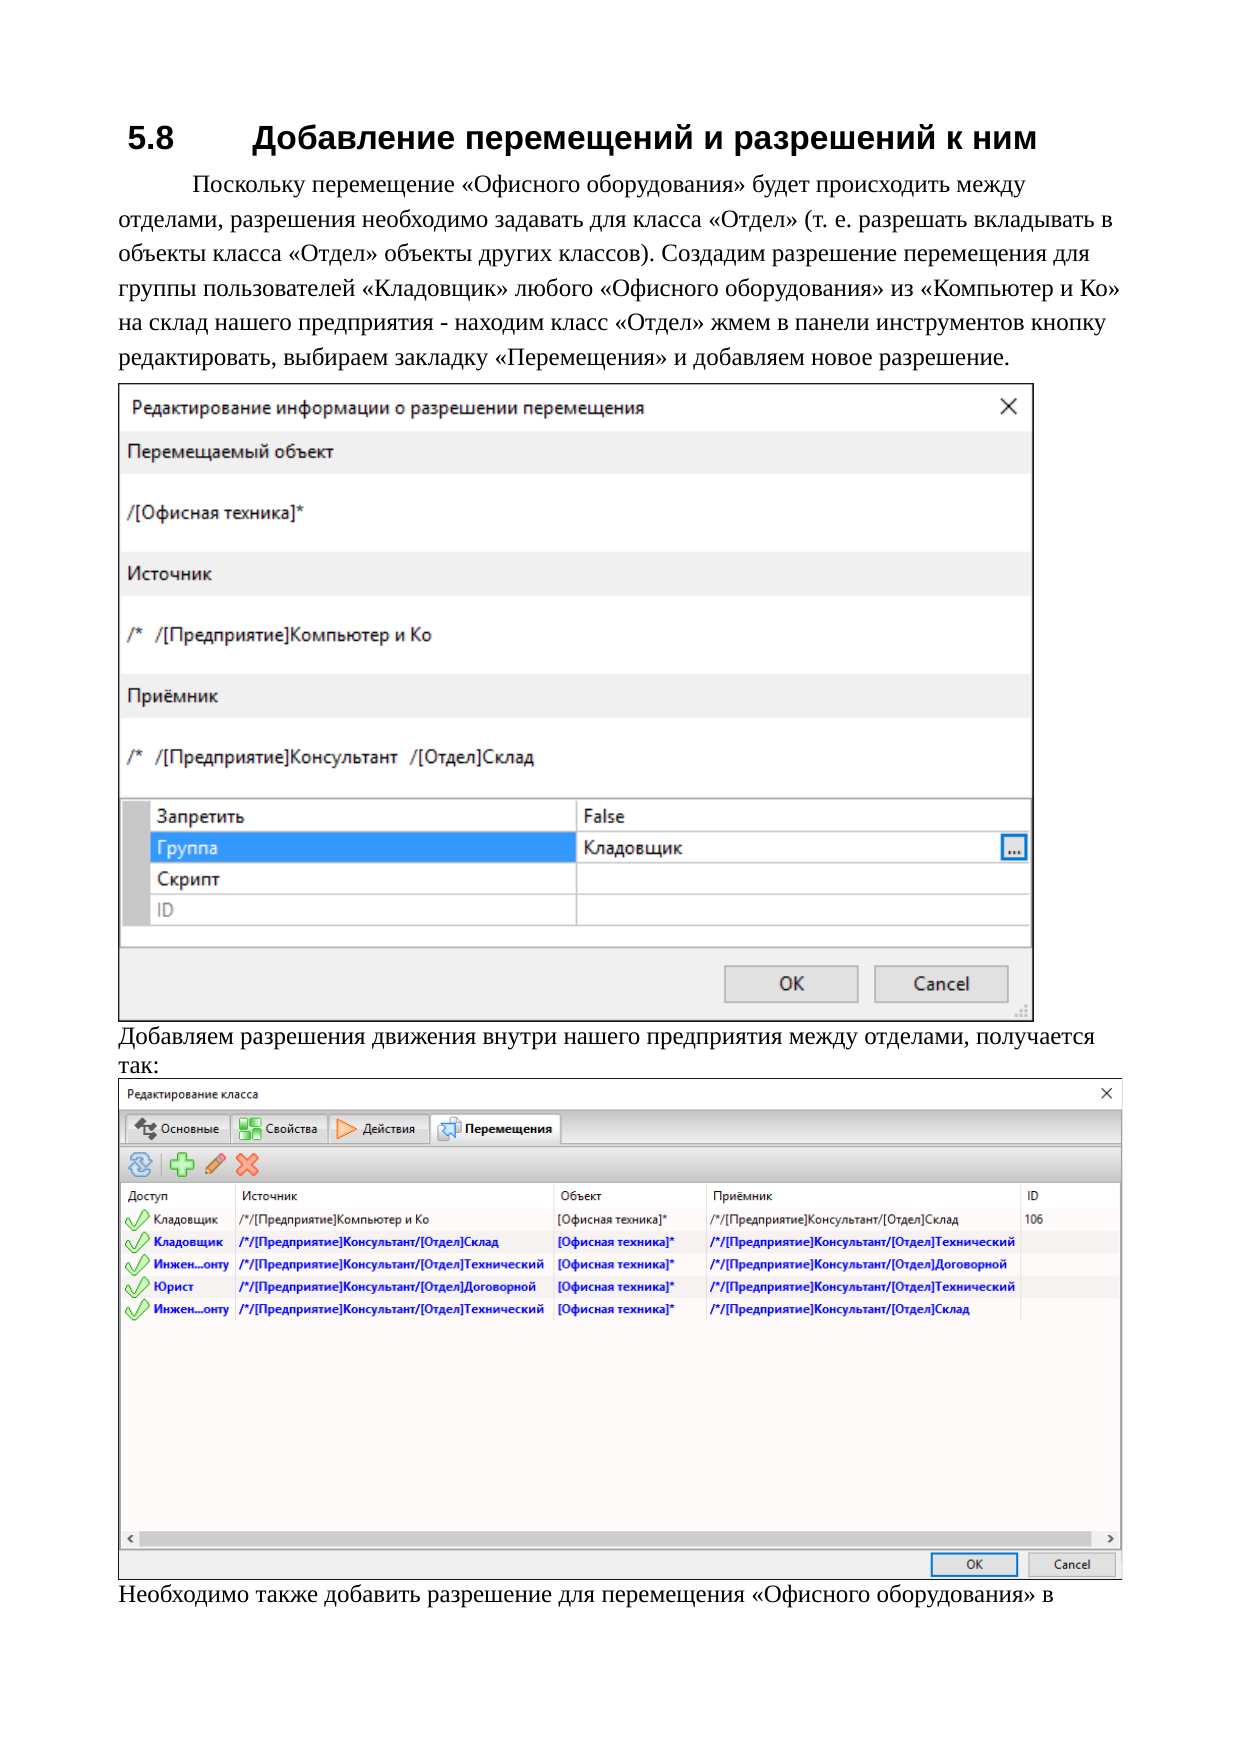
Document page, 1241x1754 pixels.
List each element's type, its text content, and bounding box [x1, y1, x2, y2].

text Необходимо также добавить разрешение для перемещения «Офисного оборудования» в [118, 1580, 1122, 1608]
subtitle Добавление перемещений и разрешений к ним [118, 118, 1122, 157]
picture [118, 383, 1034, 1022]
picture [118, 1078, 1123, 1580]
text Поскольку перемещение «Офисного оборудования» будет происходить между отделами, разрешения необходимо задавать для класса «Отдел» (т. е. разрешать вкладывать в объекты класса «Отдел» объекты других классов). Создадим разрешение перемещения для группы пользователей «Кладовщик» любого «Офисного оборудования» из «Компьютер и Ко» на склад нашего предприятия - находим класс «Отдел» жмем в панели инструментов кнопку редактировать, выбираем закладку «Перемещения» и добавляем новое разрешение. [118, 169, 1122, 370]
text Добавляем разрешения движения внутри нашего предприятия между отделами, получается так: [118, 391, 1122, 1078]
